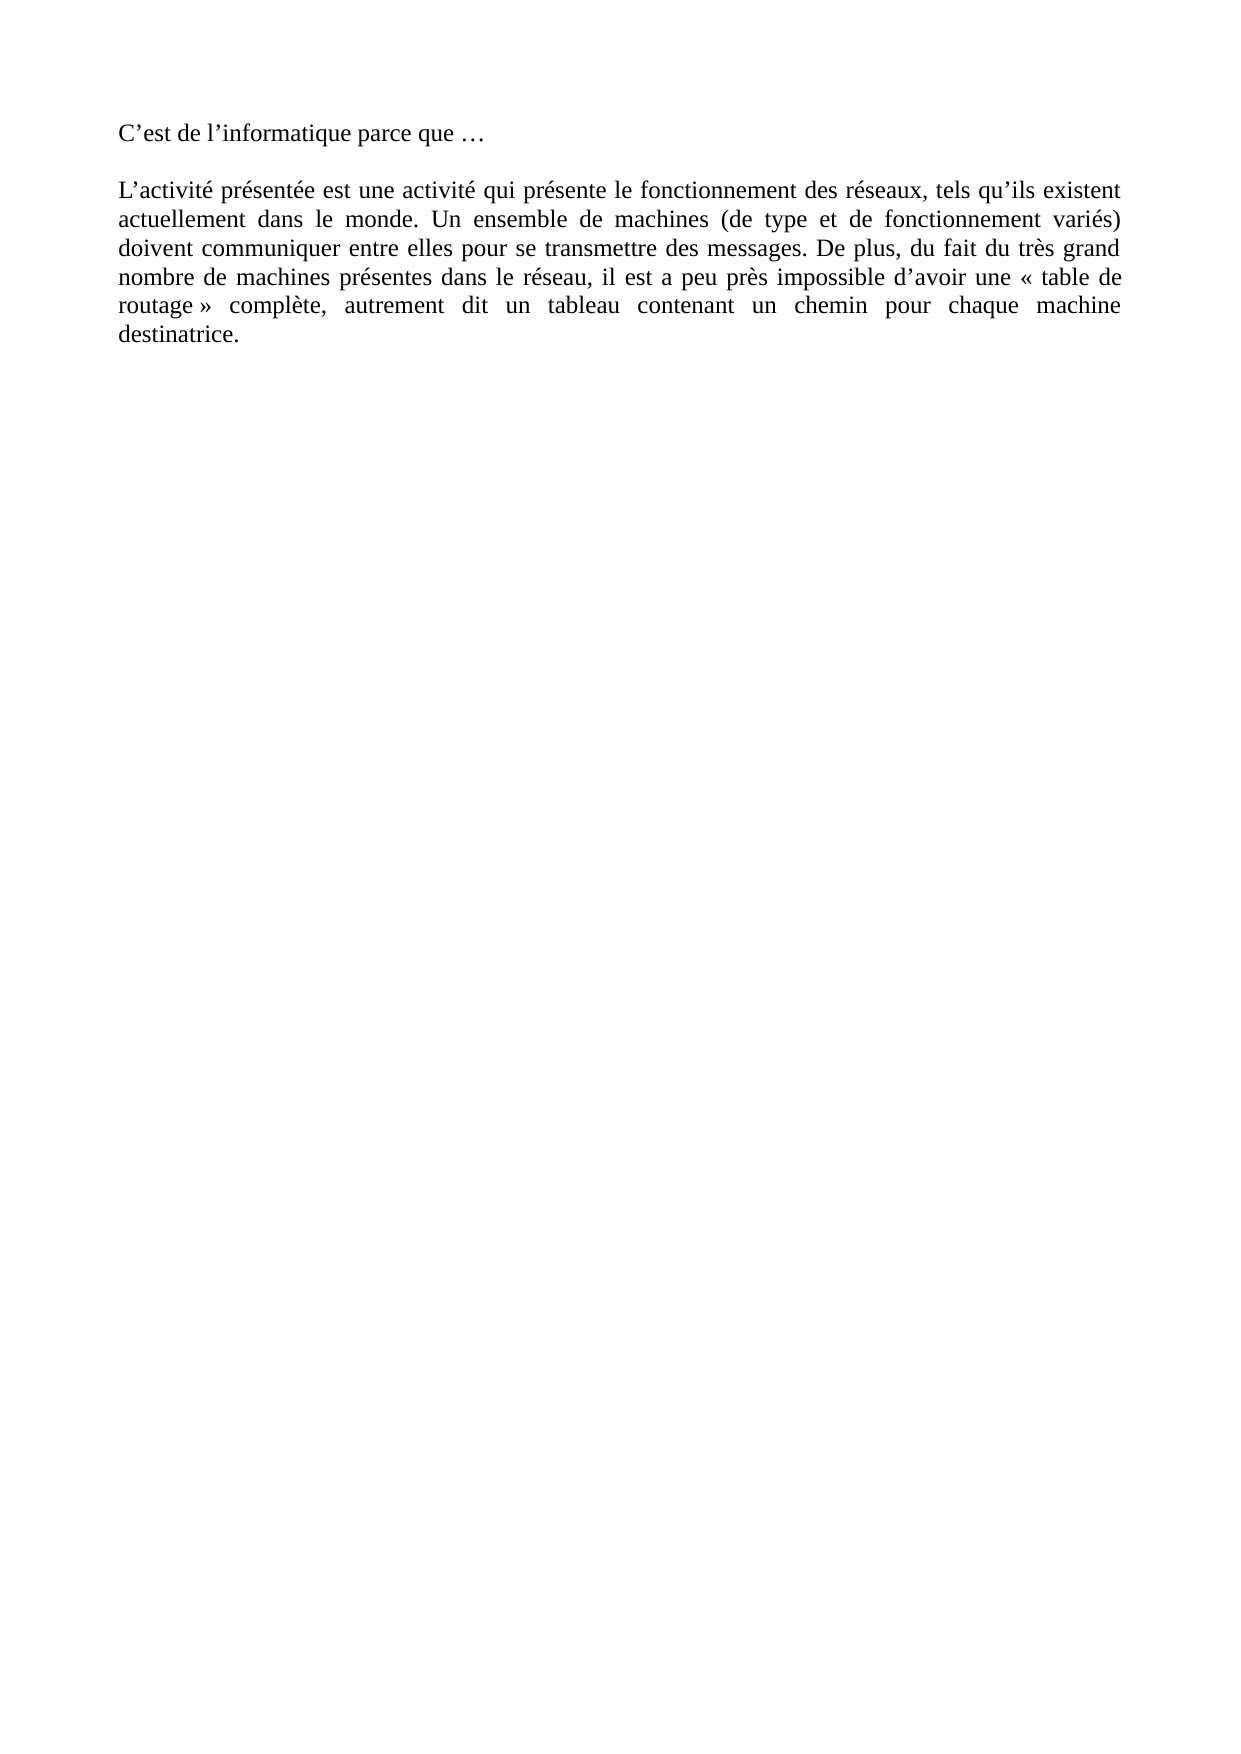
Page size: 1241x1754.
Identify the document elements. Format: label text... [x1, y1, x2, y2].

text C’est de l’informatique parce que … [118, 118, 1122, 147]
text L’activité présentée est une activité qui présente le fonctionnement des réseaux, tels qu’ils existent actuellement dans le monde. Un ensemble de machines (de type et de fonctionnement variés) doivent communiquer entre elles pour se transmettre des messages. De plus, du fait du très grand nombre de machines présentes dans le réseau, il est a peu près impossible d’avoir une « table de routage » complète, autrement dit un tableau contenant un chemin pour chaque machine destinatrice. [118, 176, 1122, 348]
